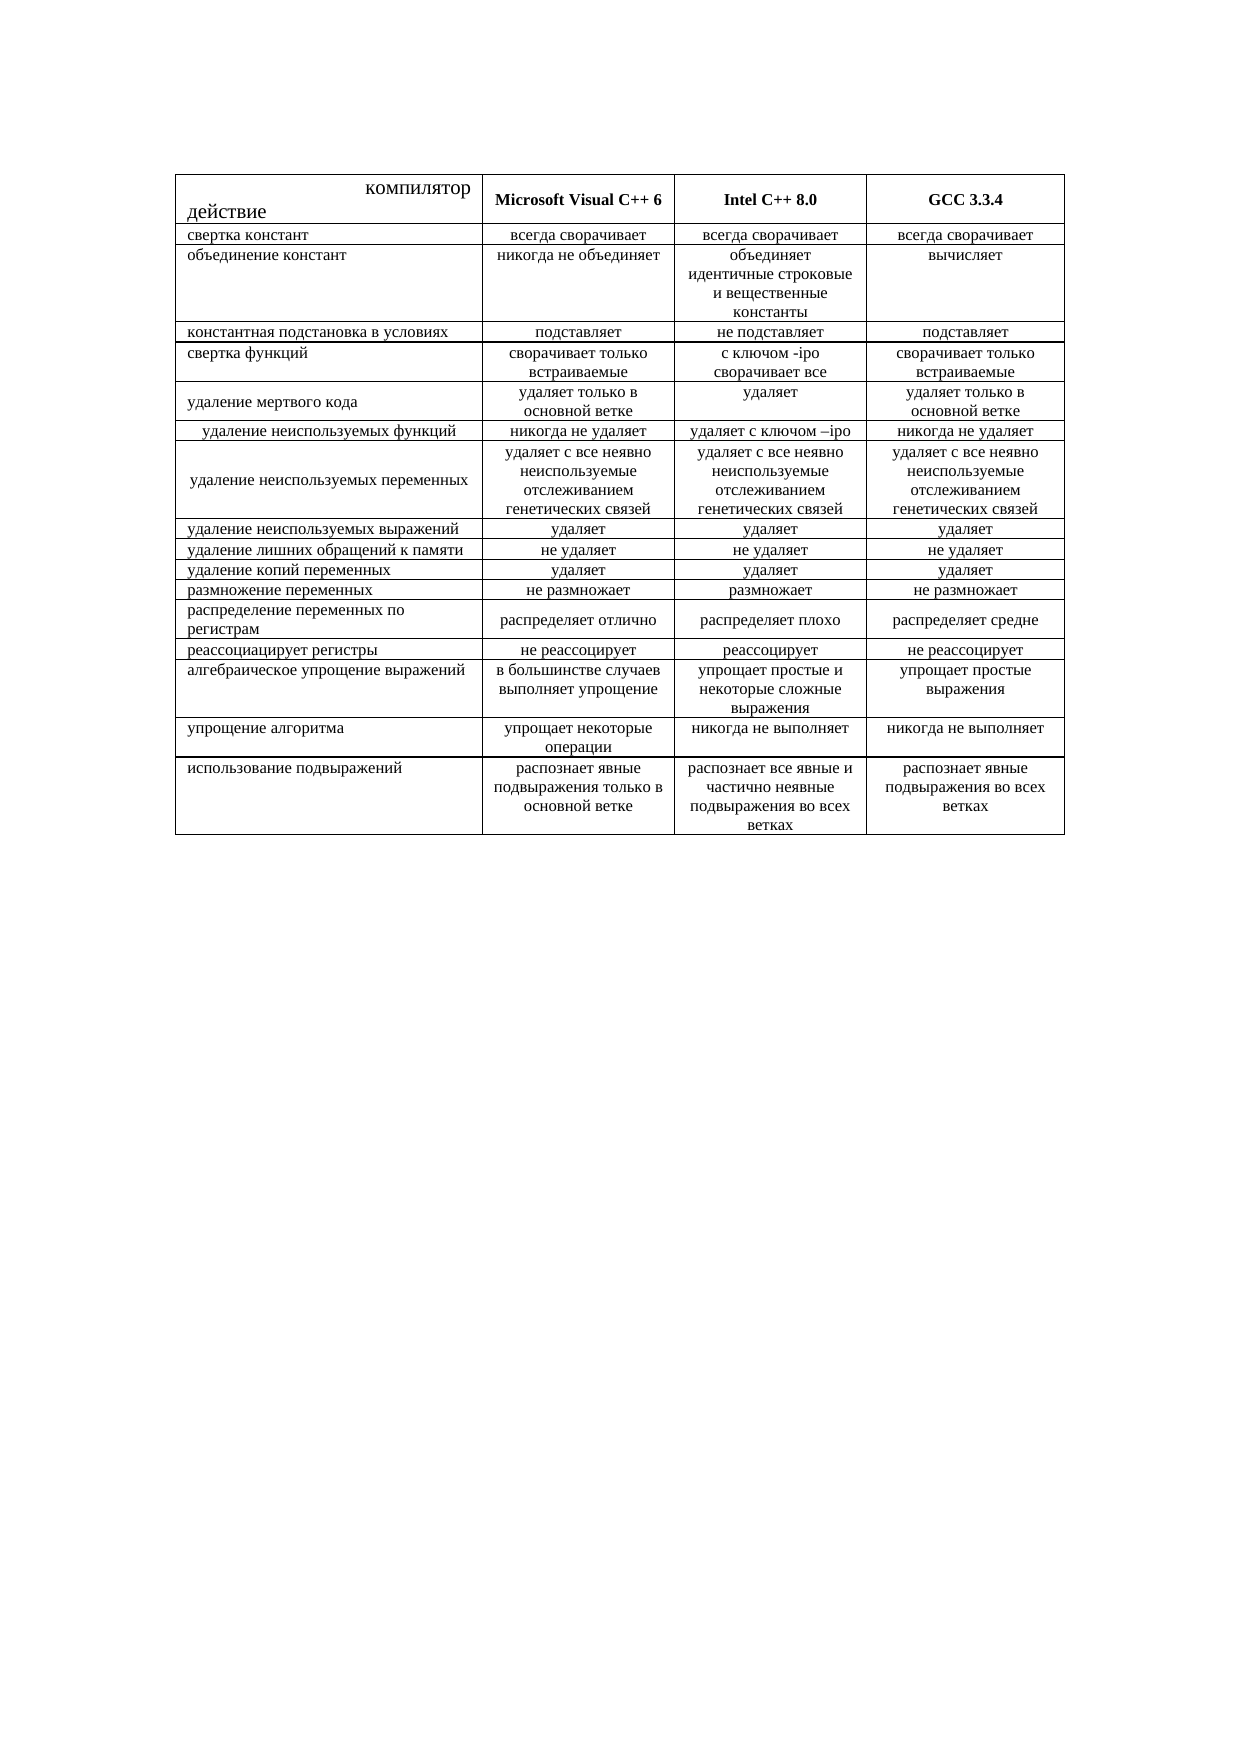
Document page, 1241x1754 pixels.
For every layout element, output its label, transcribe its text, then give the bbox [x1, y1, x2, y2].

table_cell всегда сворачивает [483, 224, 674, 243]
table_cell сворачивает только встраиваемые [867, 343, 1064, 381]
table_cell никогда не выполняет [675, 718, 866, 756]
table_cell подставляет [483, 322, 674, 341]
table_cell всегда сворачивает [867, 224, 1064, 243]
table_cell подставляет [867, 322, 1064, 341]
table_cell не размножает [483, 580, 674, 599]
table_cell распознает явные подвыражения во всех ветках [867, 758, 1064, 834]
table_cell не удаляет [483, 539, 674, 558]
table_cell не размножает [867, 580, 1064, 599]
table_cell удаляет [483, 519, 674, 538]
table_cell реассоциацирует регистры [176, 639, 482, 658]
table_cell реассоцирует [675, 639, 866, 658]
table_cell удаление неиспользуемых функций [176, 421, 482, 440]
table_cell удаляет [867, 519, 1064, 538]
table_cell распределяет плохо [675, 600, 866, 638]
table_cell распределение переменных по регистрам [176, 600, 482, 638]
table_cell удаление неиспользуемых выражений [176, 519, 482, 538]
table_cell всегда сворачивает [675, 224, 866, 243]
table_cell сворачивает только встраиваемые [483, 343, 674, 381]
table_cell алгебраическое упрощение выражений [176, 660, 482, 717]
table_cell удаляет с все неявно неиспользуемые отслеживанием генетических связей [867, 441, 1064, 518]
table_cell константная подстановка в условиях [176, 322, 482, 341]
table_cell удаление неиспользуемых переменных [176, 441, 482, 518]
table_cell объединение констант [176, 245, 482, 321]
table_cell не удаляет [675, 539, 866, 558]
table_cell не реассоцирует [483, 639, 674, 658]
table_header Intel C++ 8.0 [675, 175, 866, 223]
table_cell удаляет [675, 382, 866, 420]
table_cell объединяет идентичные строковые и вещественные константы [675, 245, 866, 321]
table_cell удаляет [675, 560, 866, 579]
table_cell распознает все явные и частично неявные подвыражения во всех ветках [675, 758, 866, 834]
table_cell удаляет только в основной ветке [867, 382, 1064, 420]
table_header Microsoft Visual C++ 6 [483, 175, 674, 223]
table_cell вычисляет [867, 245, 1064, 321]
table_cell распределяет средне [867, 600, 1064, 638]
table_cell удаление лишних обращений к памяти [176, 539, 482, 558]
table_header компилятор действие [176, 175, 482, 223]
table_cell никогда не выполняет [867, 718, 1064, 756]
table_cell никогда не объединяет [483, 245, 674, 321]
table_cell упрощение алгоритма [176, 718, 482, 756]
table_cell размножает [675, 580, 866, 599]
table_cell распознает явные подвыражения только в основной ветке [483, 758, 674, 834]
table_cell распределяет отлично [483, 600, 674, 638]
table_cell в большинстве случаев выполняет упрощение [483, 660, 674, 717]
table_cell свертка констант [176, 224, 482, 243]
table_cell удаление мертвого кода [176, 382, 482, 420]
table_cell удаляет с все неявно неиспользуемые отслеживанием генетических связей [675, 441, 866, 518]
table_cell не реассоцирует [867, 639, 1064, 658]
table_cell свертка функций [176, 343, 482, 381]
table_cell не удаляет [867, 539, 1064, 558]
table_cell удаляет [675, 519, 866, 538]
table_cell не подставляет [675, 322, 866, 341]
table_cell удаляет с ключом –ipo [675, 421, 866, 440]
table_cell использование подвыражений [176, 758, 482, 834]
table_cell размножение переменных [176, 580, 482, 599]
table_cell никогда не удаляет [483, 421, 674, 440]
table_cell удаляет только в основной ветке [483, 382, 674, 420]
table_cell упрощает некоторые операции [483, 718, 674, 756]
table_cell упрощает простые и некоторые сложные выражения [675, 660, 866, 717]
table_cell упрощает простые выражения [867, 660, 1064, 717]
table_cell с ключом -ipo сворачивает все [675, 343, 866, 381]
table_cell удаляет [483, 560, 674, 579]
table_header GCC 3.3.4 [867, 175, 1064, 223]
table_cell удаляет [867, 560, 1064, 579]
table_cell удаляет с все неявно неиспользуемые отслеживанием генетических связей [483, 441, 674, 518]
table_cell никогда не удаляет [867, 421, 1064, 440]
table_cell удаление копий переменных [176, 560, 482, 579]
